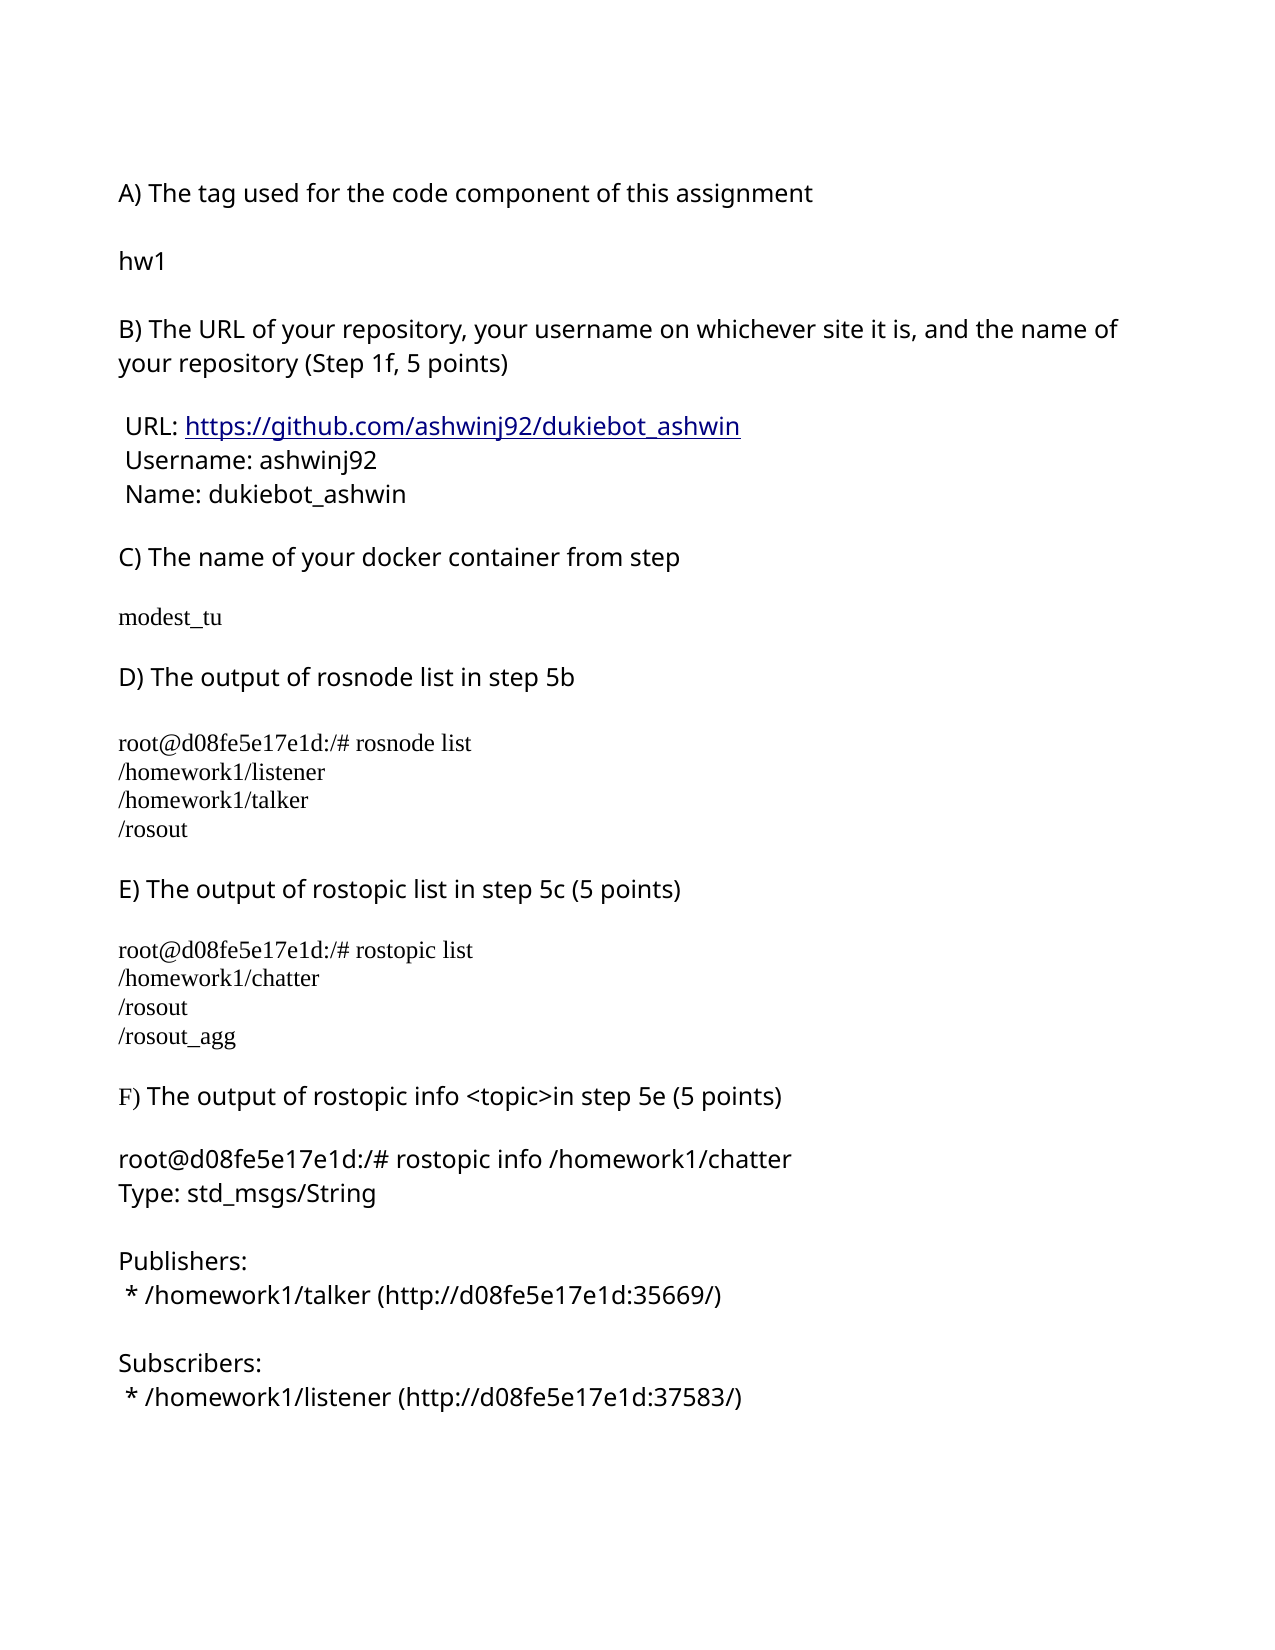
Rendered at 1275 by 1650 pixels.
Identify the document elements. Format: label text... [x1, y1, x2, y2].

text root@d08fe5e17e1d:/# rostopic list [118, 935, 1157, 963]
text root@d08fe5e17e1d:/# rostopic info /homework1/chatter [118, 1141, 1157, 1175]
text hw1 [118, 244, 1157, 278]
text Type: std_msgs/String [118, 1175, 1157, 1209]
text D) The output of rosnode list in step 5b [118, 660, 1157, 694]
text * /homework1/talker (http://d08fe5e17e1d:35669/) [118, 1277, 1157, 1312]
text * /homework1/listener (http://d08fe5e17e1d:37583/) [118, 1380, 1157, 1414]
text Username: ashwinj92 [118, 443, 1157, 477]
text Publishers: [118, 1243, 1157, 1277]
text /homework1/talker [118, 786, 1157, 814]
text B) The URL of your repository, your username on whichever site it is, and the name of your repository (Step 1f, 5 points) [118, 312, 1157, 380]
text /homework1/chatter [118, 963, 1157, 992]
text root@d08fe5e17e1d:/# rosnode list [118, 728, 1157, 757]
text Subscribers: [118, 1346, 1157, 1380]
text modest_tu [118, 602, 1157, 631]
text C) The name of your docker container from step [118, 540, 1157, 574]
text /homework1/listener [118, 757, 1157, 786]
text F) The output of rostopic info <topic>in step 5e (5 points) [118, 1078, 1157, 1112]
text E) The output of rostopic list in step 5c (5 points) [118, 872, 1157, 906]
text A) The tag used for the code component of this assignment [118, 176, 1157, 210]
text URL: https://github.com/ashwinj92/dukiebot_ashwin [118, 409, 1157, 443]
text /rosout [118, 814, 1157, 843]
text /rosout [118, 992, 1157, 1021]
text /rosout_agg [118, 1021, 1157, 1050]
text Name: dukiebot_ashwin [118, 477, 1157, 511]
